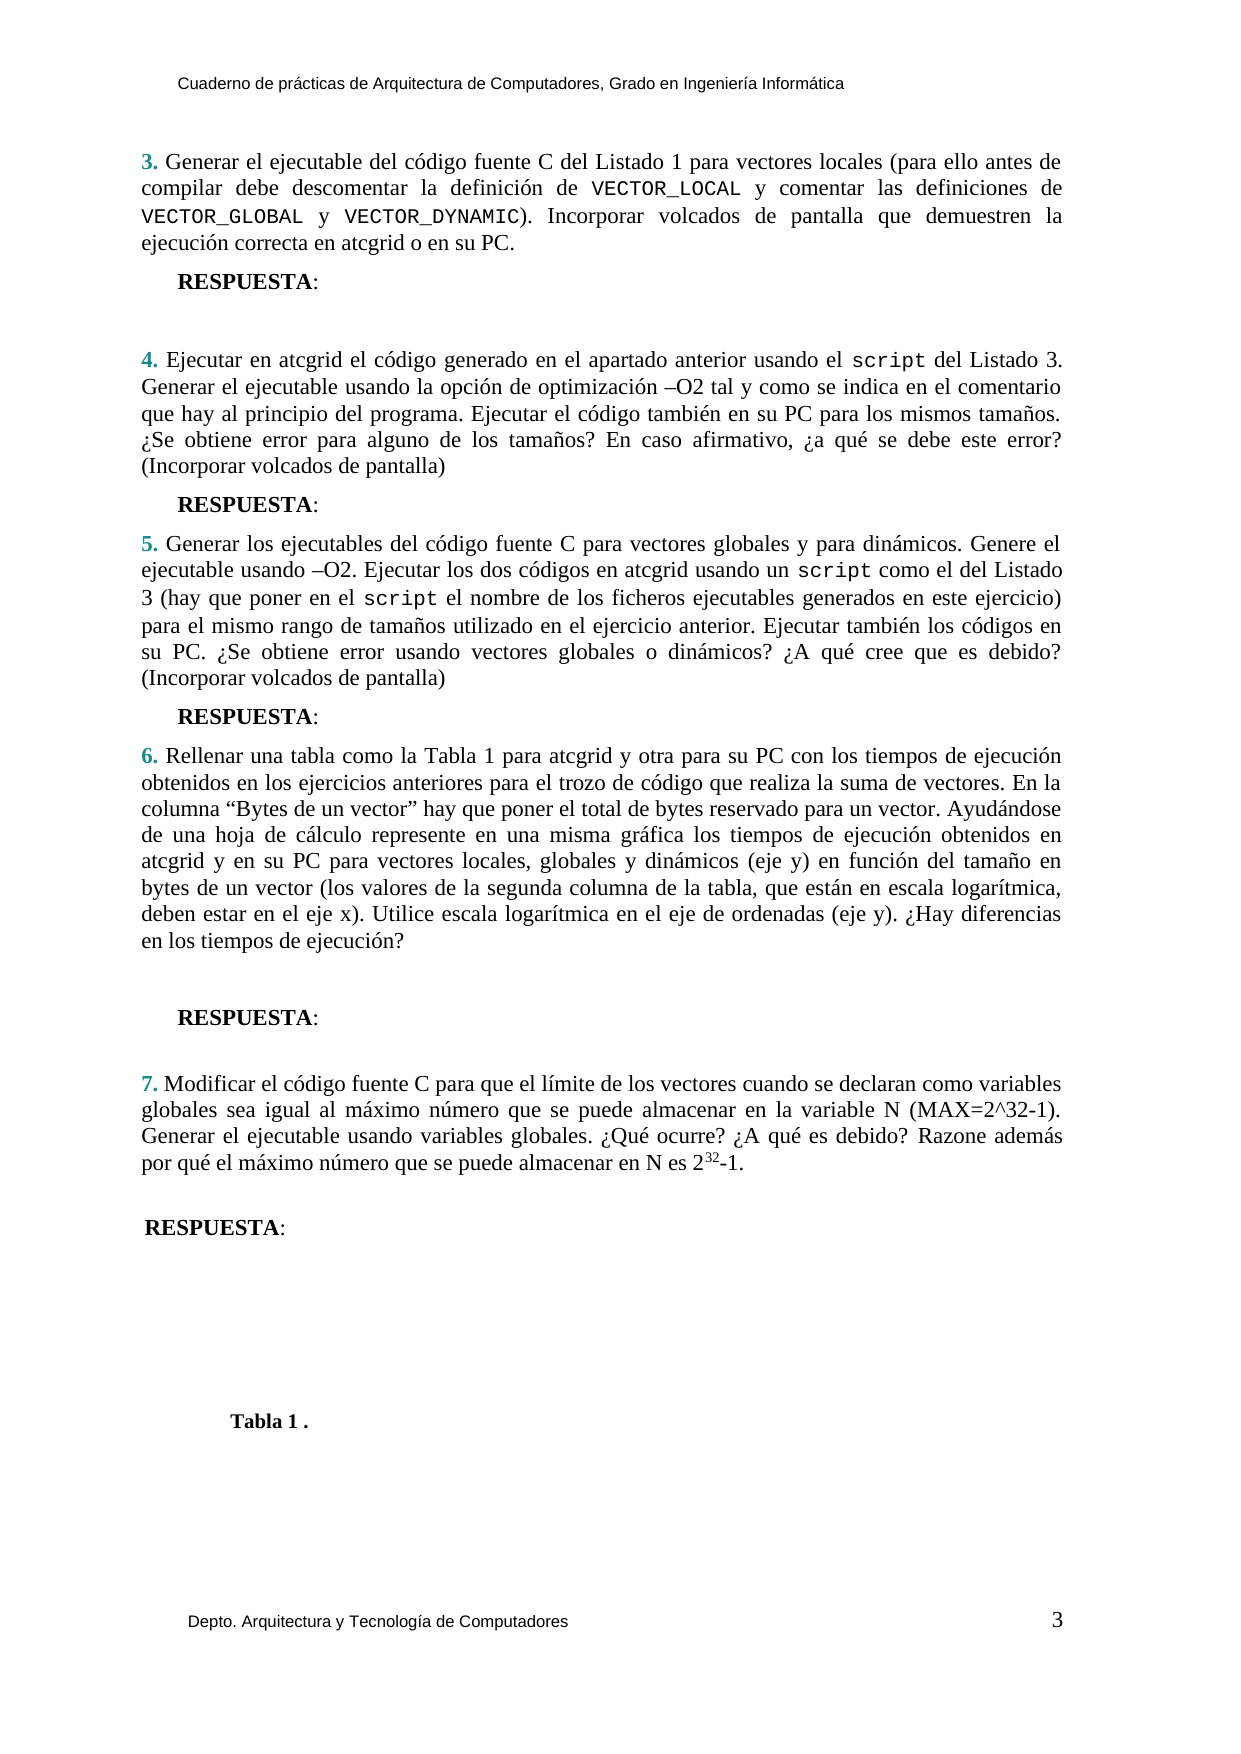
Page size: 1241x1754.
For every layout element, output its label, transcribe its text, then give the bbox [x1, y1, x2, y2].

list 7. Modificar el código fuente C para que el límite de los vectores cuando se declaran como variables globales sea igual al máximo número que se puede almacenar en la variable N (MAX=2^32-1). Generar el ejecutable usando variables globales. ¿Qué ocurre? ¿A qué es debido? Razone además por qué el máximo número que se puede almacenar en N es 232-1. [103, 1069, 1063, 1175]
list RESPUESTA: [177, 491, 1063, 518]
table_cell [144, 1434, 1092, 1472]
list 5. Generar los ejecutables del código fuente C para vectores globales y para dinámicos. Genere el ejecutable usando –O2. Ejecutar los dos códigos en atcgrid usando un script como el del Listado 3 (hay que poner en el script el nombre de los ficheros ejecutables generados en este ejercicio) para el mismo rango de tamaños utilizado en el ejercicio anterior. Ejecutar también los códigos en su PC. ¿Se obtiene error usando vectores globales o dinámicos? ¿A qué cree que es debido? (Incorporar volcados de pantalla) [103, 530, 1063, 691]
list RESPUESTA: [177, 1004, 1063, 1031]
list 4. Ejecutar en atcgrid el código generado en el apartado anterior usando el script del Listado 3. Generar el ejecutable usando la opción de optimización –O2 tal y como se indica en el comentario que hay al principio del programa. Ejecutar el código también en su PC para los mismos tamaños. ¿Se obtiene error para alguno de los tamaños? En caso afirmativo, ¿a qué se debe este error? (Incorporar volcados de pantalla) [103, 346, 1063, 479]
table_header [144, 1385, 1092, 1433]
list 6. Rellenar una tabla como la Tabla 1 para atcgrid y otra para su PC con los tiempos de ejecución obtenidos en los ejercicios anteriores para el trozo de código que realiza la suma de vectores. En la columna “Bytes de un vector” hay que poner el total de bytes reservado para un vector. Ayudándose de una hoja de cálculo represente en una misma gráfica los tiempos de ejecución obtenidos en atcgrid y en su PC para vectores locales, globales y dinámicos (eje y) en función del tamaño en bytes de un vector (los valores de la segunda columna de la tabla, que están en escala logarítmica, deben estar en el eje x). Utilice escala logarítmica en el eje de ordenadas (eje y). ¿Hay diferencias en los tiempos de ejecución? [103, 742, 1063, 953]
list RESPUESTA: [177, 268, 1063, 294]
text RESPUESTA: [144, 1214, 1063, 1240]
list 3. Generar el ejecutable del código fuente C del Listado 1 para vectores locales (para ello antes de compilar debe descomentar la definición de VECTOR_LOCAL y comentar las definiciones de VECTOR_GLOBAL y VECTOR_DYNAMIC). Incorporar volcados de pantalla que demuestren la ejecución correcta en atcgrid o en su PC. [103, 148, 1063, 256]
list RESPUESTA: [177, 703, 1063, 730]
